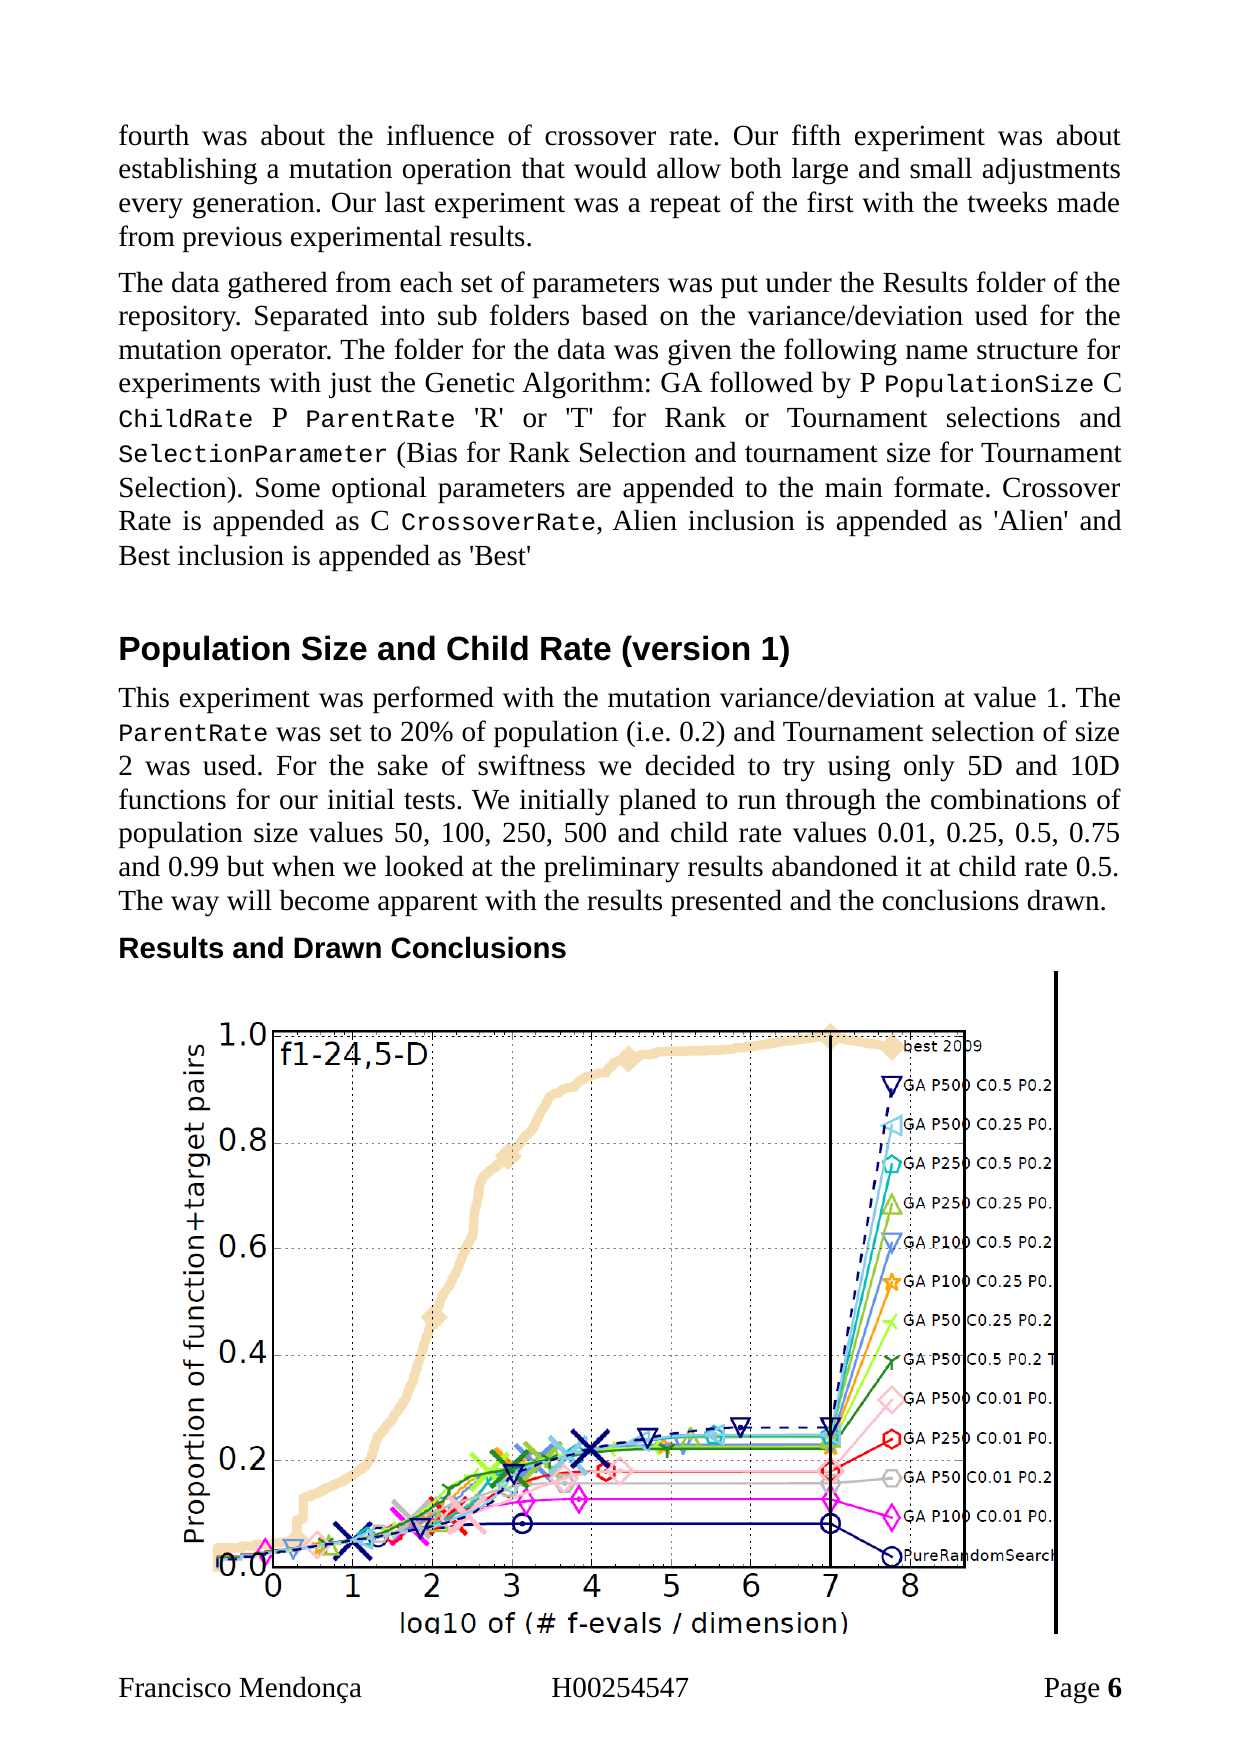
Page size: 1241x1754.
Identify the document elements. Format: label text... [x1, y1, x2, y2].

text This experiment was performed with the mutation variance/deviation at value 1. The ParentRate was set to 20% of population (i.e. 0.2) and Tournament selection of size 2 was used. For the sake of swiftness we decided to try using only 5D and 10D functions for our initial tests. We initially planed to run through the combinations of population size values 50, 100, 250, 500 and child rate values 0.01, 0.25, 0.5, 0.75 and 0.99 but when we looked at the preliminary results abandoned it at child rate 0.5. The way will become apparent with the results presented and the conclusions drawn. [118, 680, 1122, 916]
subtitle Population Size and Child Rate (version 1) [118, 629, 1122, 668]
text The data gathered from each set of parameters was put under the Results folder of the repository. Separated into sub folders based on the variance/deviation used for the mutation operator. The folder for the data was given the following name structure for experiments with just the Genetic Algorithm: GA followed by P PopulationSize C ChildRate P ParentRate 'R' or 'T' for Rank or Tournament selections and SelectionParameter (Bias for Rank Selection and tournament size for Tournament Selection). Some optional parameters are appended to the main formate. Crossover Rate is appended as C CrossoverRate, Alien inclusion is appended as 'Alien' and Best inclusion is appended as 'Best' [118, 265, 1122, 572]
text fourth was about the influence of crossover rate. Our fifth experiment was about establishing a mutation operation that would allow both large and small adjustments every generation. Our last experiment was a repeat of the first with the tweeks made from previous experimental results. [118, 118, 1122, 252]
subtitle Results and Drawn Conclusions [118, 931, 1122, 964]
picture [165, 971, 1058, 1634]
